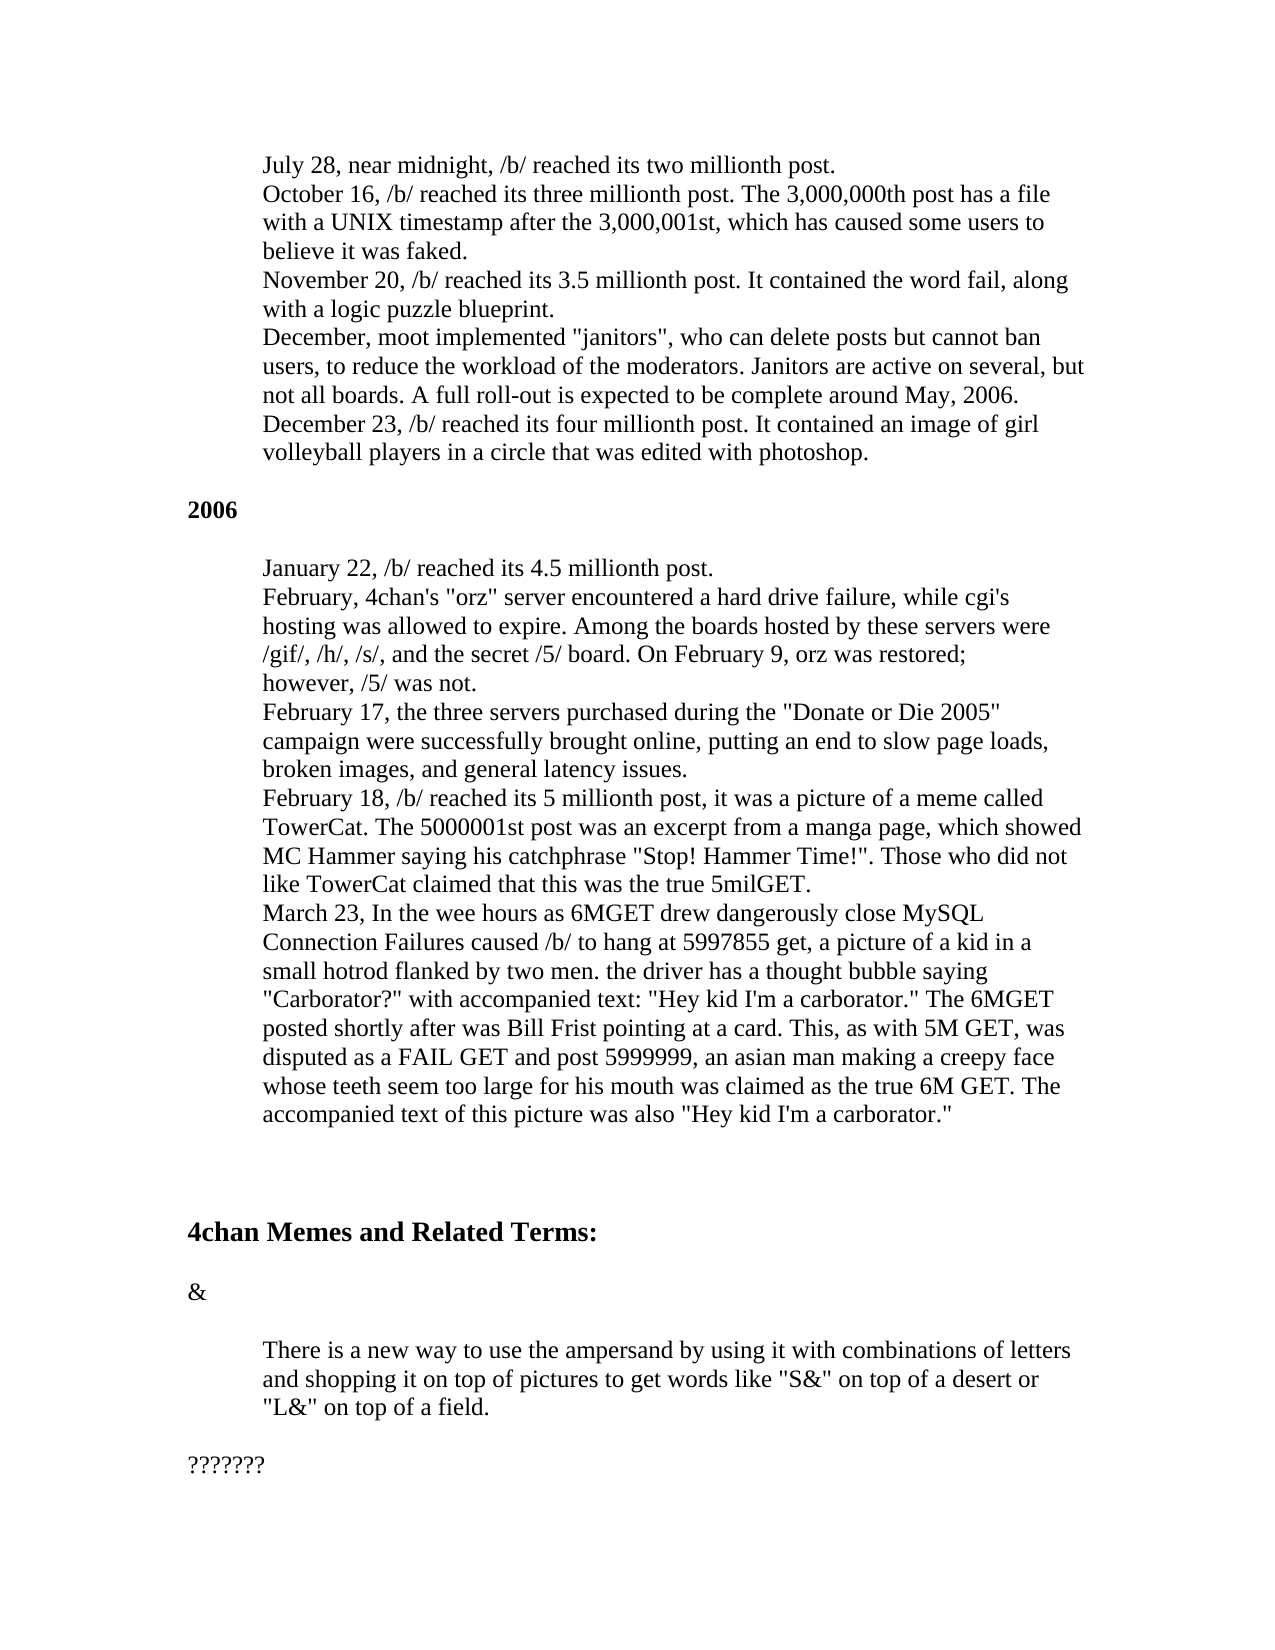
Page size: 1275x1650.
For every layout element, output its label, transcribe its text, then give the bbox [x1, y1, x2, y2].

text October 16, /b/ reached its three millionth post. The 3,000,000th post has a file with a UNIX timestamp after the 3,000,001st, which has caused some users to believe it was faked. [262, 179, 1087, 265]
text December 23, /b/ reached its four millionth post. It contained an image of girl volleyball players in a circle that was edited with photoshop. [262, 409, 1087, 466]
text There is a new way to use the ampersand by using it with combinations of letters and shopping it on top of pictures to get words like "S&" on top of a desert or "L&" on top of a field. [262, 1335, 1087, 1421]
text ??????? [187, 1450, 1087, 1479]
subtitle 2006 [187, 495, 1087, 524]
text March 23, In the wee hours as 6MGET drew dangerously close MySQL Connection Failures caused /b/ to hang at 5997855 get, a picture of a kid in a small hotrod flanked by two men. the driver has a thought bubble saying "Carborator?" with accompanied text: "Hey kid I'm a carborator." The 6MGET posted shortly after was Bill Frist pointing at a card. This, as with 5M GET, was disputed as a FAIL GET and post 5999999, an asian man making a creepy face whose teeth seem too large for his mouth was claimed as the true 6M GET. The accompanied text of this picture was also "Hey kid I'm a carborator." [262, 898, 1087, 1128]
text December, moot implemented "janitors", who can delete posts but cannot ban users, to reduce the workload of the moderators. Janitors are active on several, but not all boards. A full roll-out is expected to be complete around May, 2006. [262, 322, 1087, 409]
subtitle 4chan Memes and Related Terms: [187, 1215, 1087, 1248]
text February, 4chan's "orz" server encountered a hard drive failure, while cgi's hosting was allowed to expire. Among the boards hosted by these servers were /gif/, /h/, /s/, and the secret /5/ board. On February 9, orz was restored; however, /5/ was not. [262, 582, 1087, 697]
text January 22, /b/ reached its 4.5 millionth post. [262, 553, 1087, 582]
text July 28, near midnight, /b/ reached its two millionth post. [262, 150, 1087, 179]
text February 17, the three servers purchased during the "Donate or Die 2005" campaign were successfully brought online, putting an end to slow page loads, broken images, and general latency issues. [262, 697, 1087, 783]
text February 18, /b/ reached its 5 millionth post, it was a picture of a meme called TowerCat. The 5000001st post was an excerpt from a manga page, which showed MC Hammer saying his catchphrase "Stop! Hammer Time!". Those who did not like TowerCat claimed that this was the true 5milGET. [262, 783, 1087, 898]
text November 20, /b/ reached its 3.5 millionth post. It contained the word fail, along with a logic puzzle blueprint. [262, 265, 1087, 322]
text & [187, 1277, 1087, 1306]
